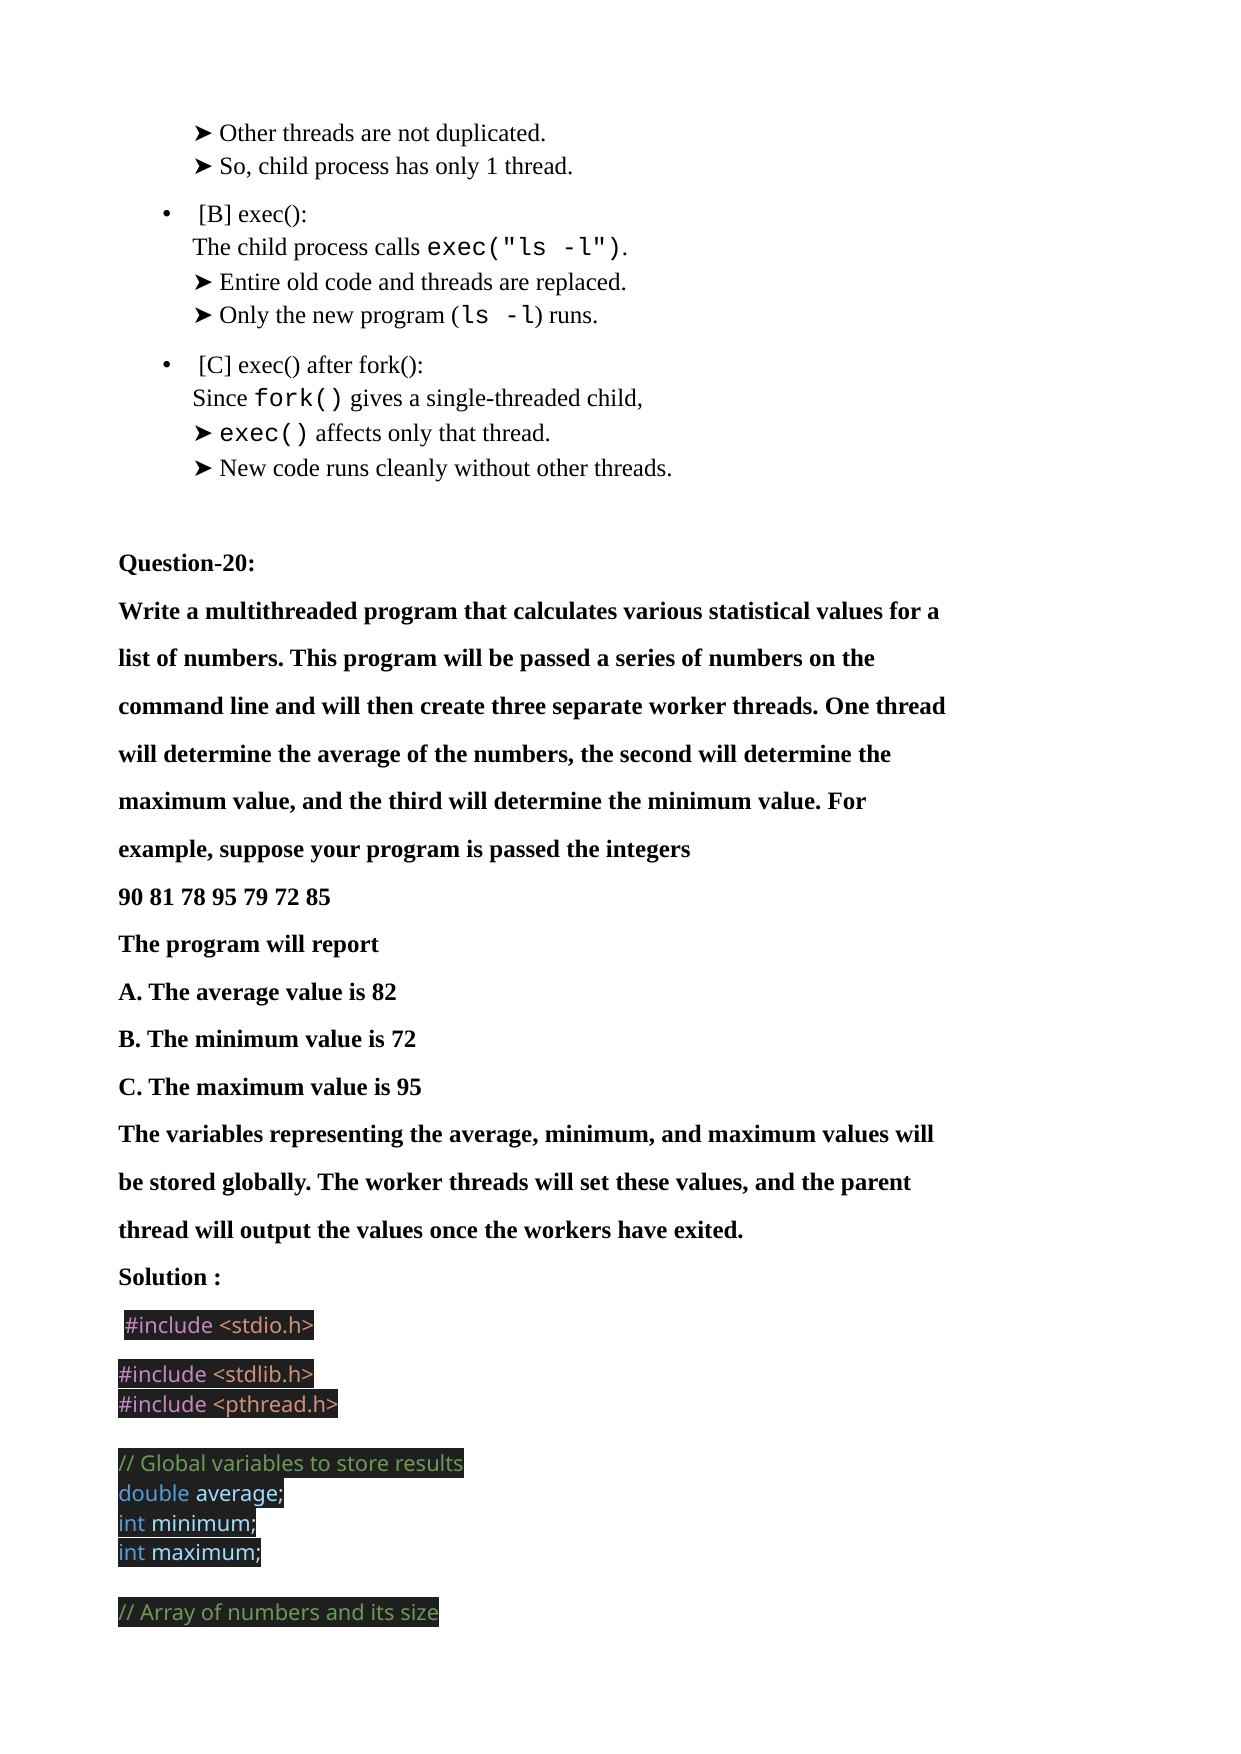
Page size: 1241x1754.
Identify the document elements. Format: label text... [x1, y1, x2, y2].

text double average; [118, 1478, 1122, 1508]
text int minimum; [118, 1508, 1122, 1537]
text thread will output the values once the workers have exited. [118, 1215, 1122, 1243]
text list of numbers. This program will be passed a series of numbers on the [118, 643, 1122, 672]
text #include <stdio.h> [118, 1310, 1122, 1340]
text // Global variables to store results [118, 1448, 1122, 1478]
text be stored globally. The worker threads will set these values, and the parent [118, 1167, 1122, 1196]
text #include <stdlib.h> [118, 1359, 1122, 1388]
text // Array of numbers and its size [118, 1597, 1122, 1627]
text The variables representing the average, minimum, and maximum values will [118, 1119, 1122, 1148]
text Write a multithreaded program that calculates various statistical values for a [118, 596, 1122, 625]
text int maximum; [118, 1537, 1122, 1567]
text The program will report [118, 929, 1122, 958]
text B. The minimum value is 72 [118, 1024, 1122, 1053]
text will determine the average of the numbers, the second will determine the [118, 739, 1122, 767]
text A. The average value is 82 [118, 977, 1122, 1006]
text Question-20: [118, 548, 1122, 577]
text C. The maximum value is 95 [118, 1072, 1122, 1101]
text maximum value, and the third will determine the minimum value. For [118, 786, 1122, 815]
text Solution : [118, 1262, 1122, 1291]
list ➤ Other threads are not duplicated. ➤ So, child process has only 1 thread. [162, 118, 1122, 180]
text command line and will then create three separate worker threads. One thread [118, 691, 1122, 720]
list [C] exec() after fork(): Since fork() gives a single-threaded child, ➤ exec() affects only that thread. ➤ New code runs cleanly without other threads. [162, 350, 1122, 482]
text example, suppose your program is passed the integers [118, 834, 1122, 863]
text 90 81 78 95 79 72 85 [118, 882, 1122, 910]
text #include <pthread.h> [118, 1388, 1122, 1418]
list [B] exec(): The child process calls exec("ls -l"). ➤ Entire old code and threads are replaced. ➤ Only the new program (ls -l) runs. [162, 199, 1122, 331]
